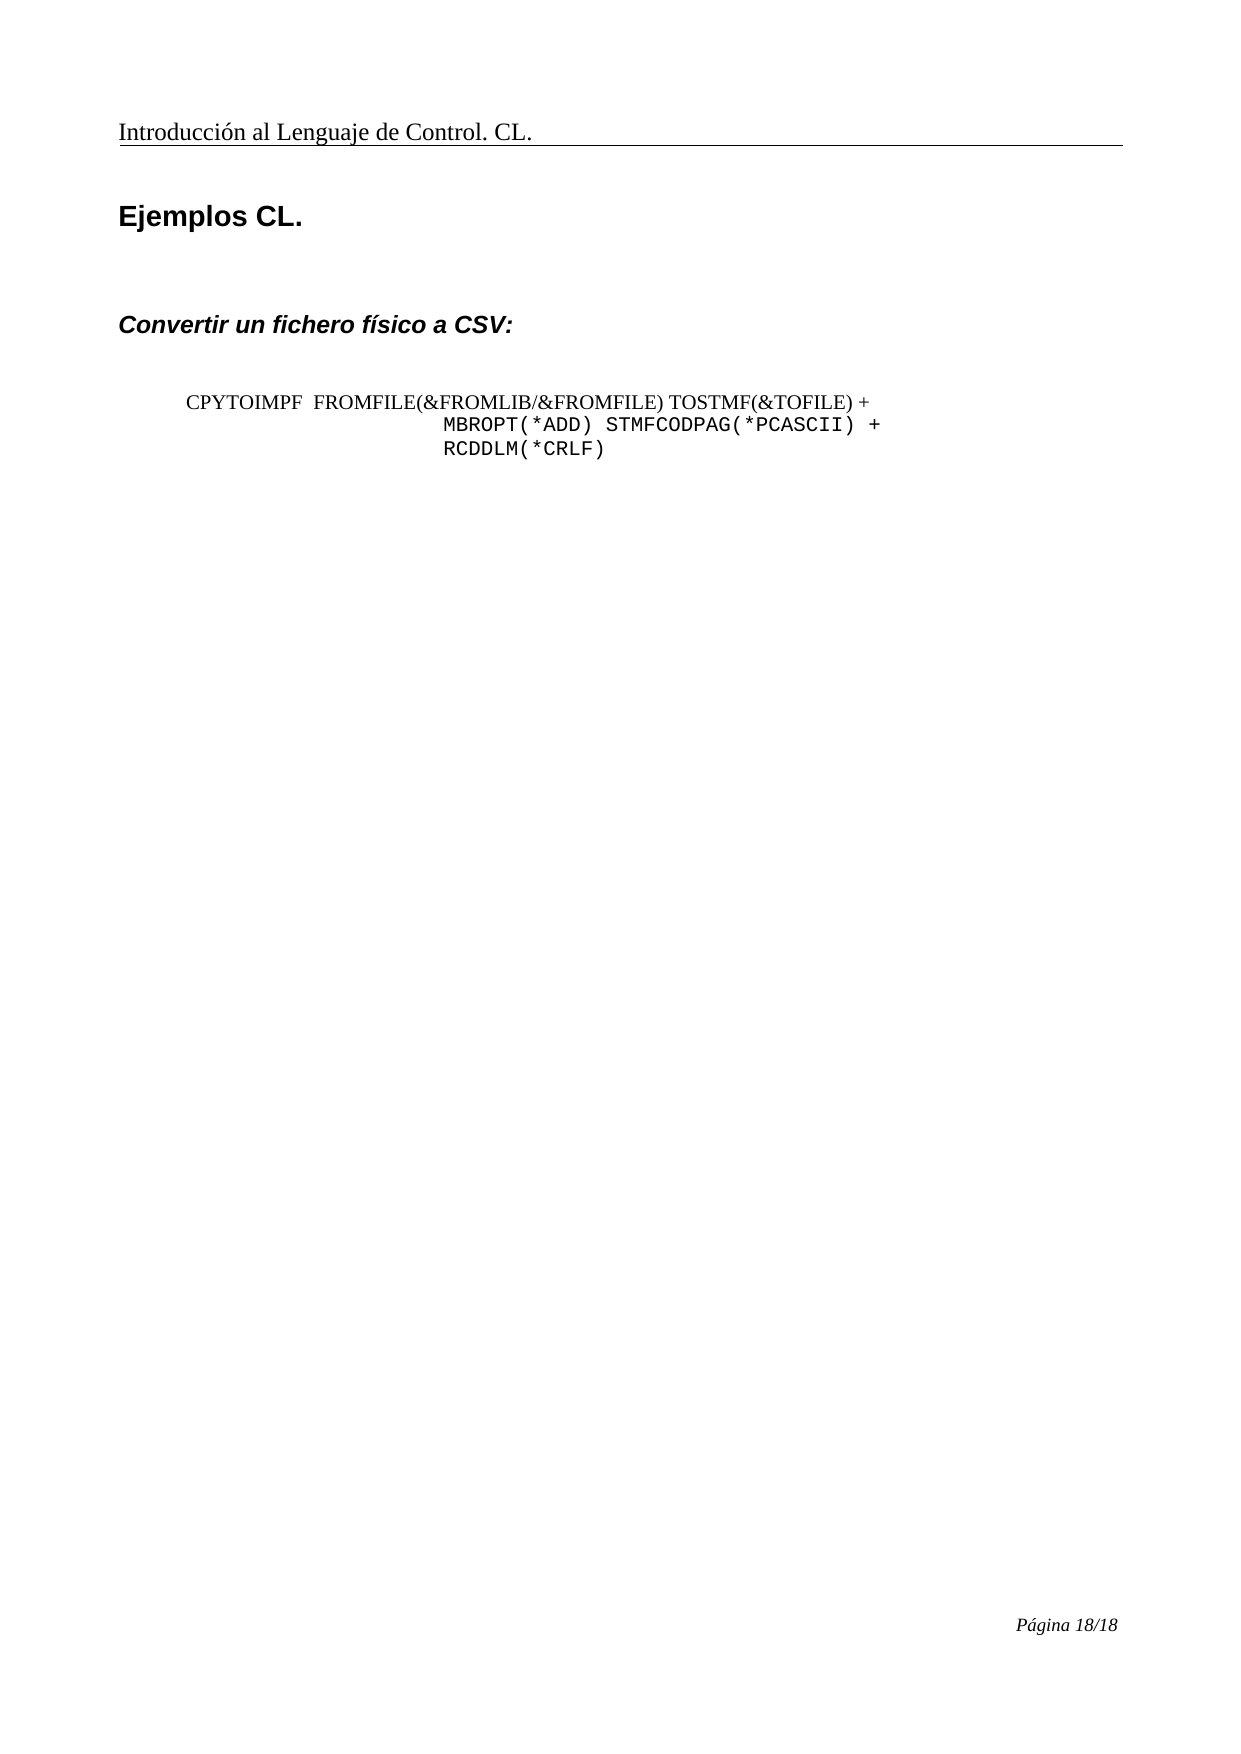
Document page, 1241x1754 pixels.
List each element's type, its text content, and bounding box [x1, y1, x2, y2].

subtitle Convertir un fichero físico a CSV: [118, 311, 1122, 338]
subtitle Ejemplos CL. [118, 200, 1122, 233]
text RCDDLM(*CRLF) [118, 438, 1122, 461]
text MBROPT(*ADD) STMFCODPAG(*PCASCII) + [118, 414, 1122, 438]
text CPYTOIMPF FROMFILE(&FROMLIB/&FROMFILE) TOSTMF(&TOFILE) + [118, 391, 1122, 414]
